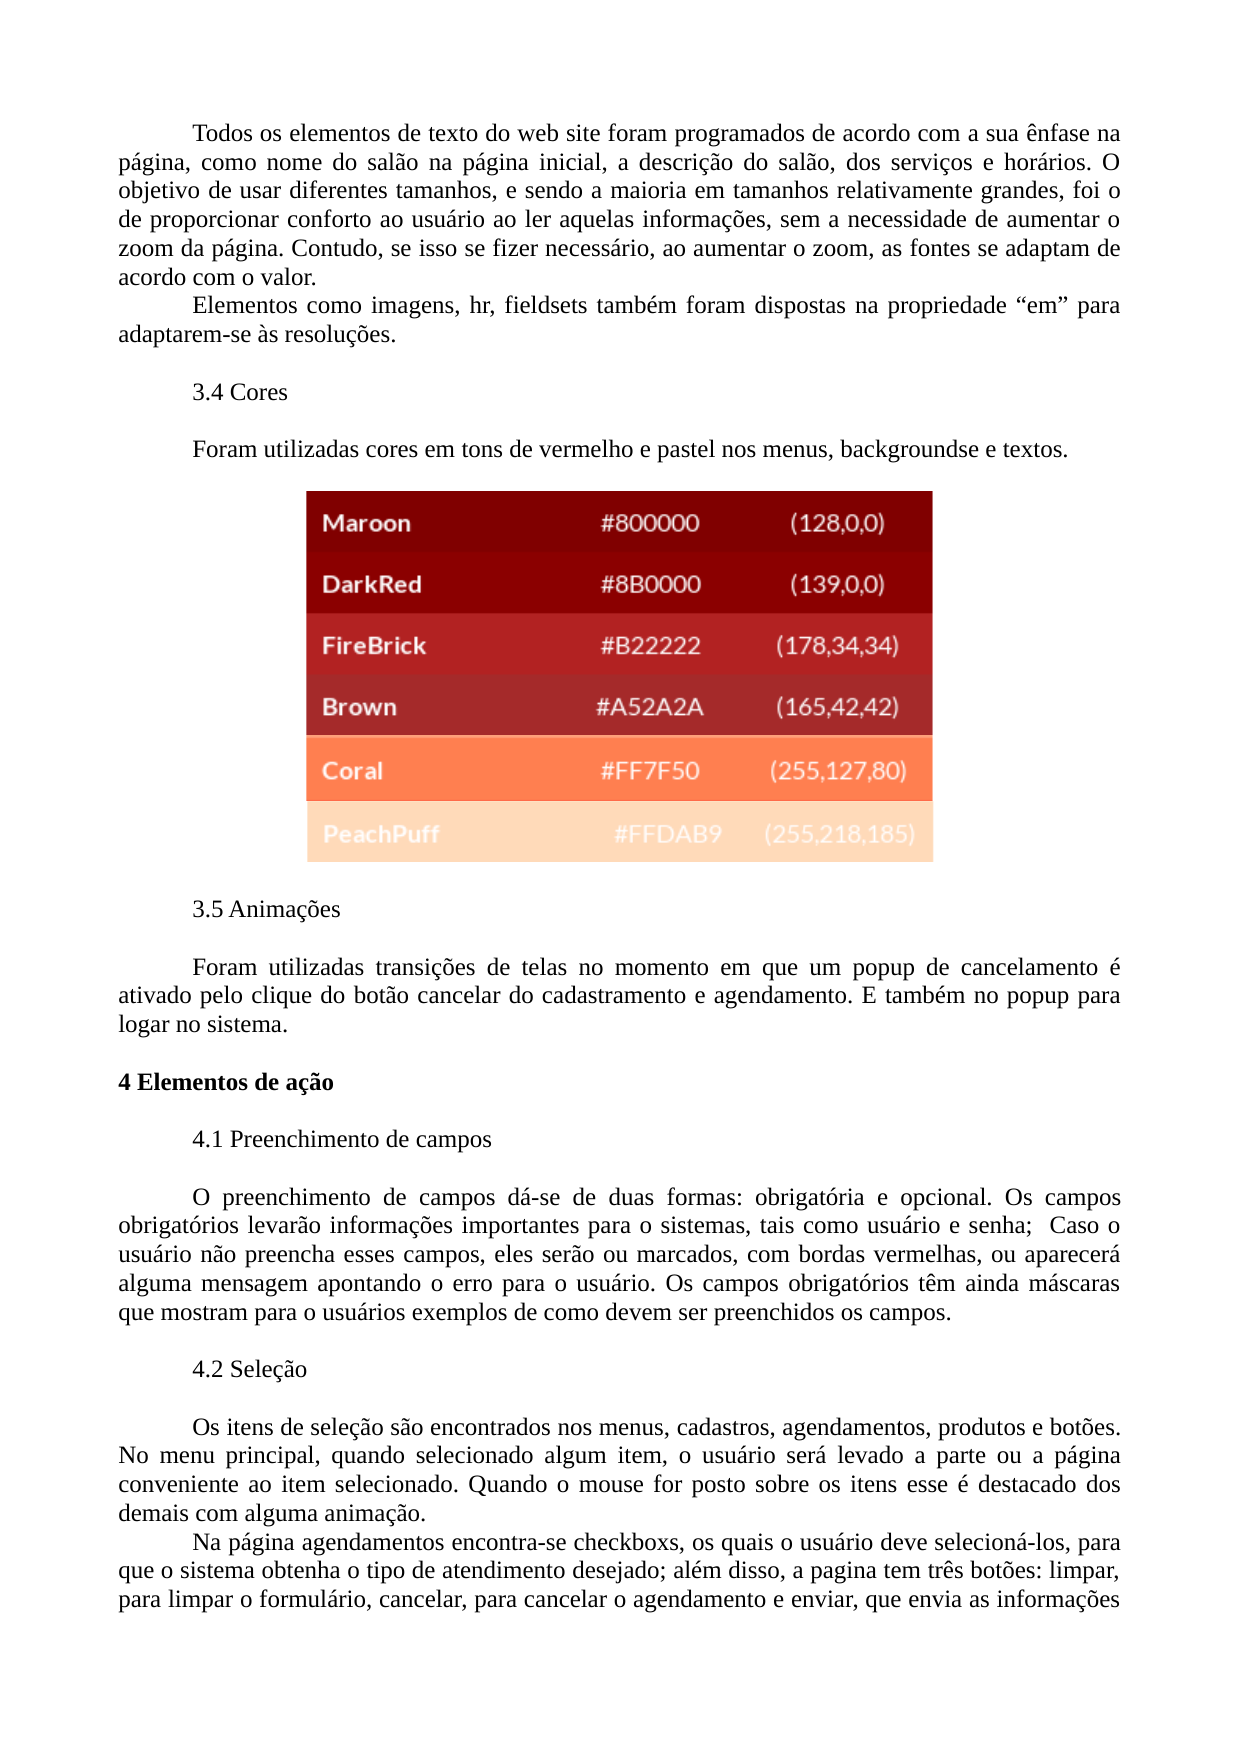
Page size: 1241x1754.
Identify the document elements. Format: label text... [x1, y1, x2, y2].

picture [305, 491, 935, 862]
text 3.4 Cores [118, 377, 1122, 406]
text 4.2 Seleção [118, 1354, 1122, 1383]
text Elementos como imagens, hr, fieldsets também foram dispostas na propriedade “em” para adaptarem-se às resoluções. [118, 291, 1122, 348]
text Todos os elementos de texto do web site foram programados de acordo com a sua ênfase na página, como nome do salão na página inicial, a descrição do salão, dos serviços e horários. O objetivo de usar diferentes tamanhos, e sendo a maioria em tamanhos relativamente grandes, foi o de proporcionar conforto ao usuário ao ler aquelas informações, sem a necessidade de aumentar o zoom da página. Contudo, se isso se fizer necessário, ao aumentar o zoom, as fontes se adaptam de acordo com o valor. [118, 118, 1122, 291]
text Foram utilizadas cores em tons de vermelho e pastel nos menus, backgroundse e textos. [118, 434, 1122, 463]
text 4.1 Preenchimento de campos [118, 1124, 1122, 1153]
text 4 Elementos de ação [118, 1067, 1122, 1096]
text Os itens de seleção são encontrados nos menus, cadastros, agendamentos, produtos e botões. No menu principal, quando selecionado algum item, o usuário será levado a parte ou a página conveniente ao item selecionado. Quando o mouse for posto sobre os itens esse é destacado dos demais com alguma animação. [118, 1412, 1122, 1527]
text O preenchimento de campos dá-se de duas formas: obrigatória e opcional. Os campos obrigatórios levarão informações importantes para o sistemas, tais como usuário e senha; Caso o usuário não preencha esses campos, eles serão ou marcados, com bordas vermelhas, ou aparecerá alguma mensagem apontando o erro para o usuário. Os campos obrigatórios têm ainda máscaras que mostram para o usuários exemplos de como devem ser preenchidos os campos. [118, 1182, 1122, 1326]
text Na página agendamentos encontra-se checkboxs, os quais o usuário deve selecioná-los, para que o sistema obtenha o tipo de atendimento desejado; além disso, a pagina tem três botões: limpar, para limpar o formulário, cancelar, para cancelar o agendamento e enviar, que envia as informações [118, 1527, 1122, 1613]
text 3.5 Animações [118, 894, 1122, 923]
text Foram utilizadas transições de telas no momento em que um popup de cancelamento é ativado pelo clique do botão cancelar do cadastramento e agendamento. E também no popup para logar no sistema. [118, 952, 1122, 1038]
